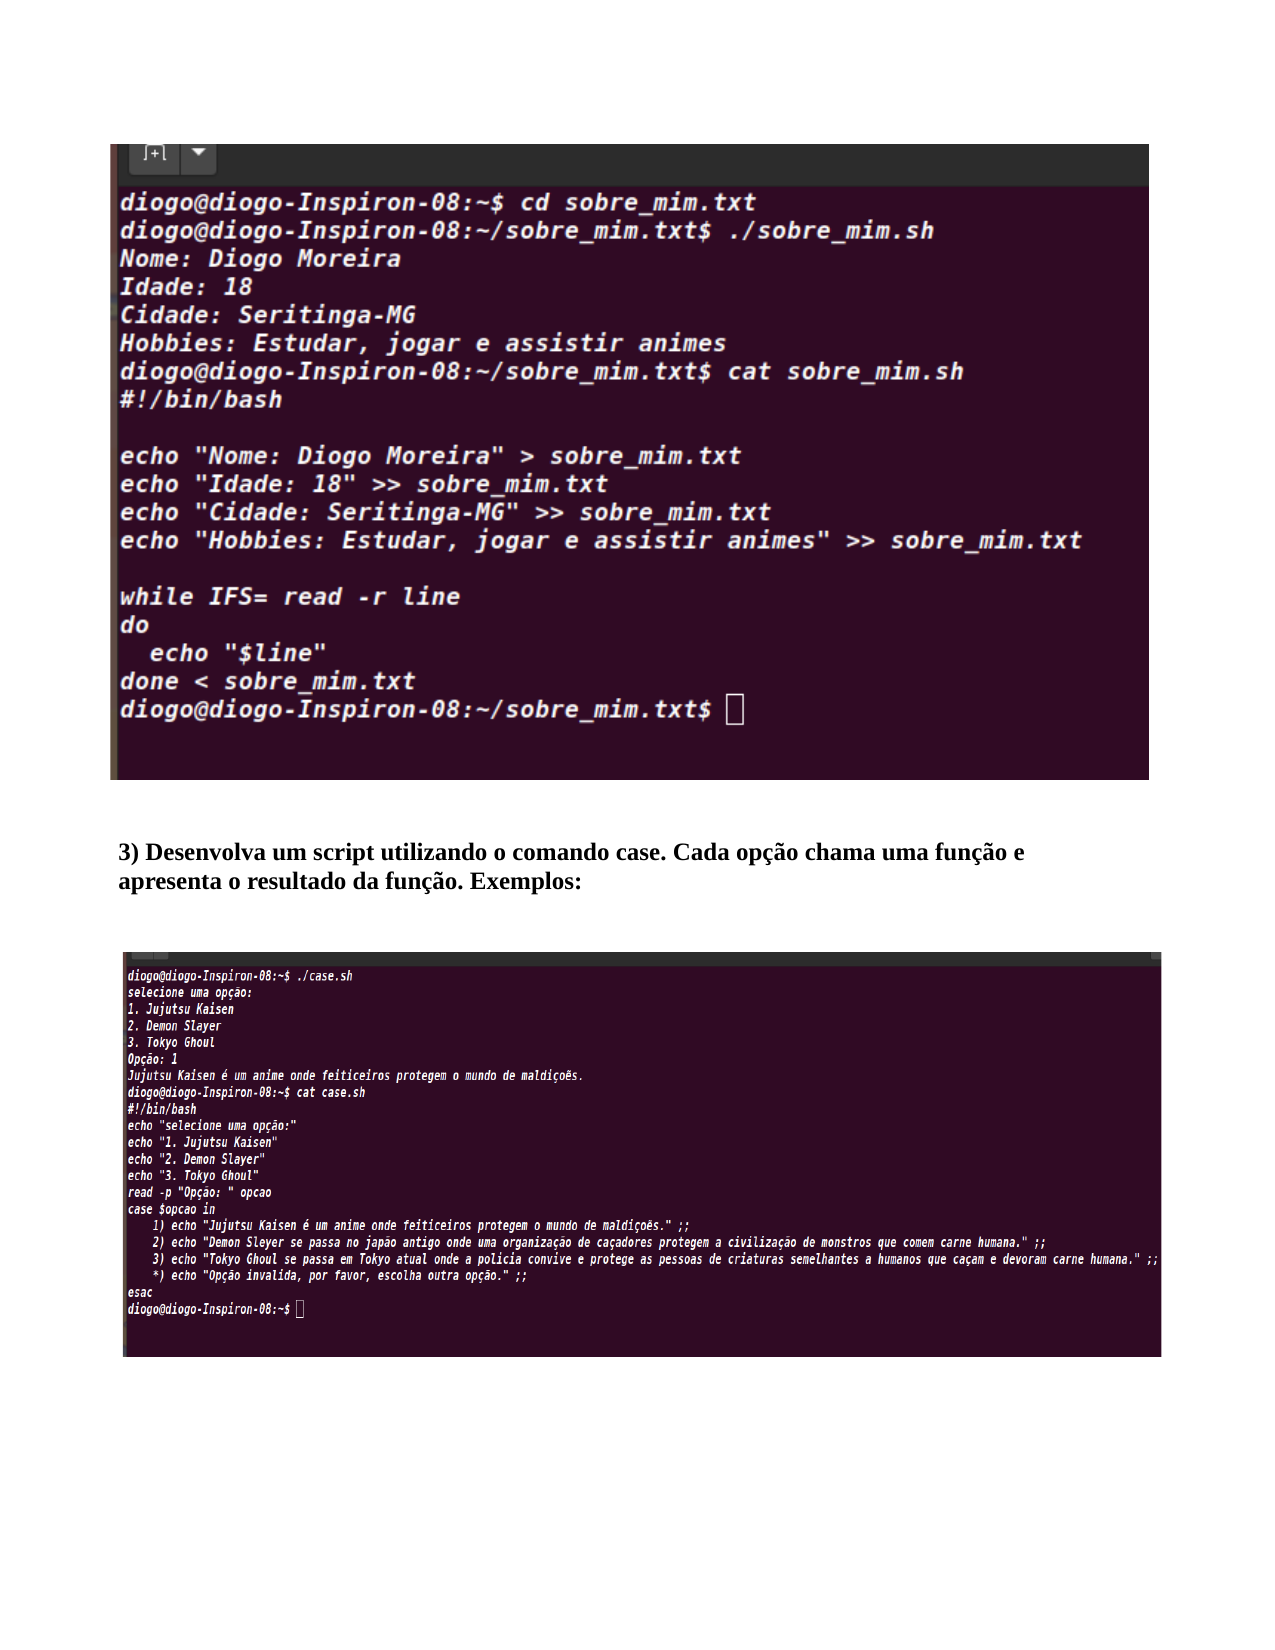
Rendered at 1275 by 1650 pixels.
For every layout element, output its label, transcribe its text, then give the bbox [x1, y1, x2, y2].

picture [110, 144, 1149, 780]
text apresenta o resultado da função. Exemplos: [118, 866, 1157, 894]
text 3) Desenvolva um script utilizando o comando case. Cada opção chama uma função e [118, 837, 1157, 866]
picture [122, 952, 1162, 1357]
